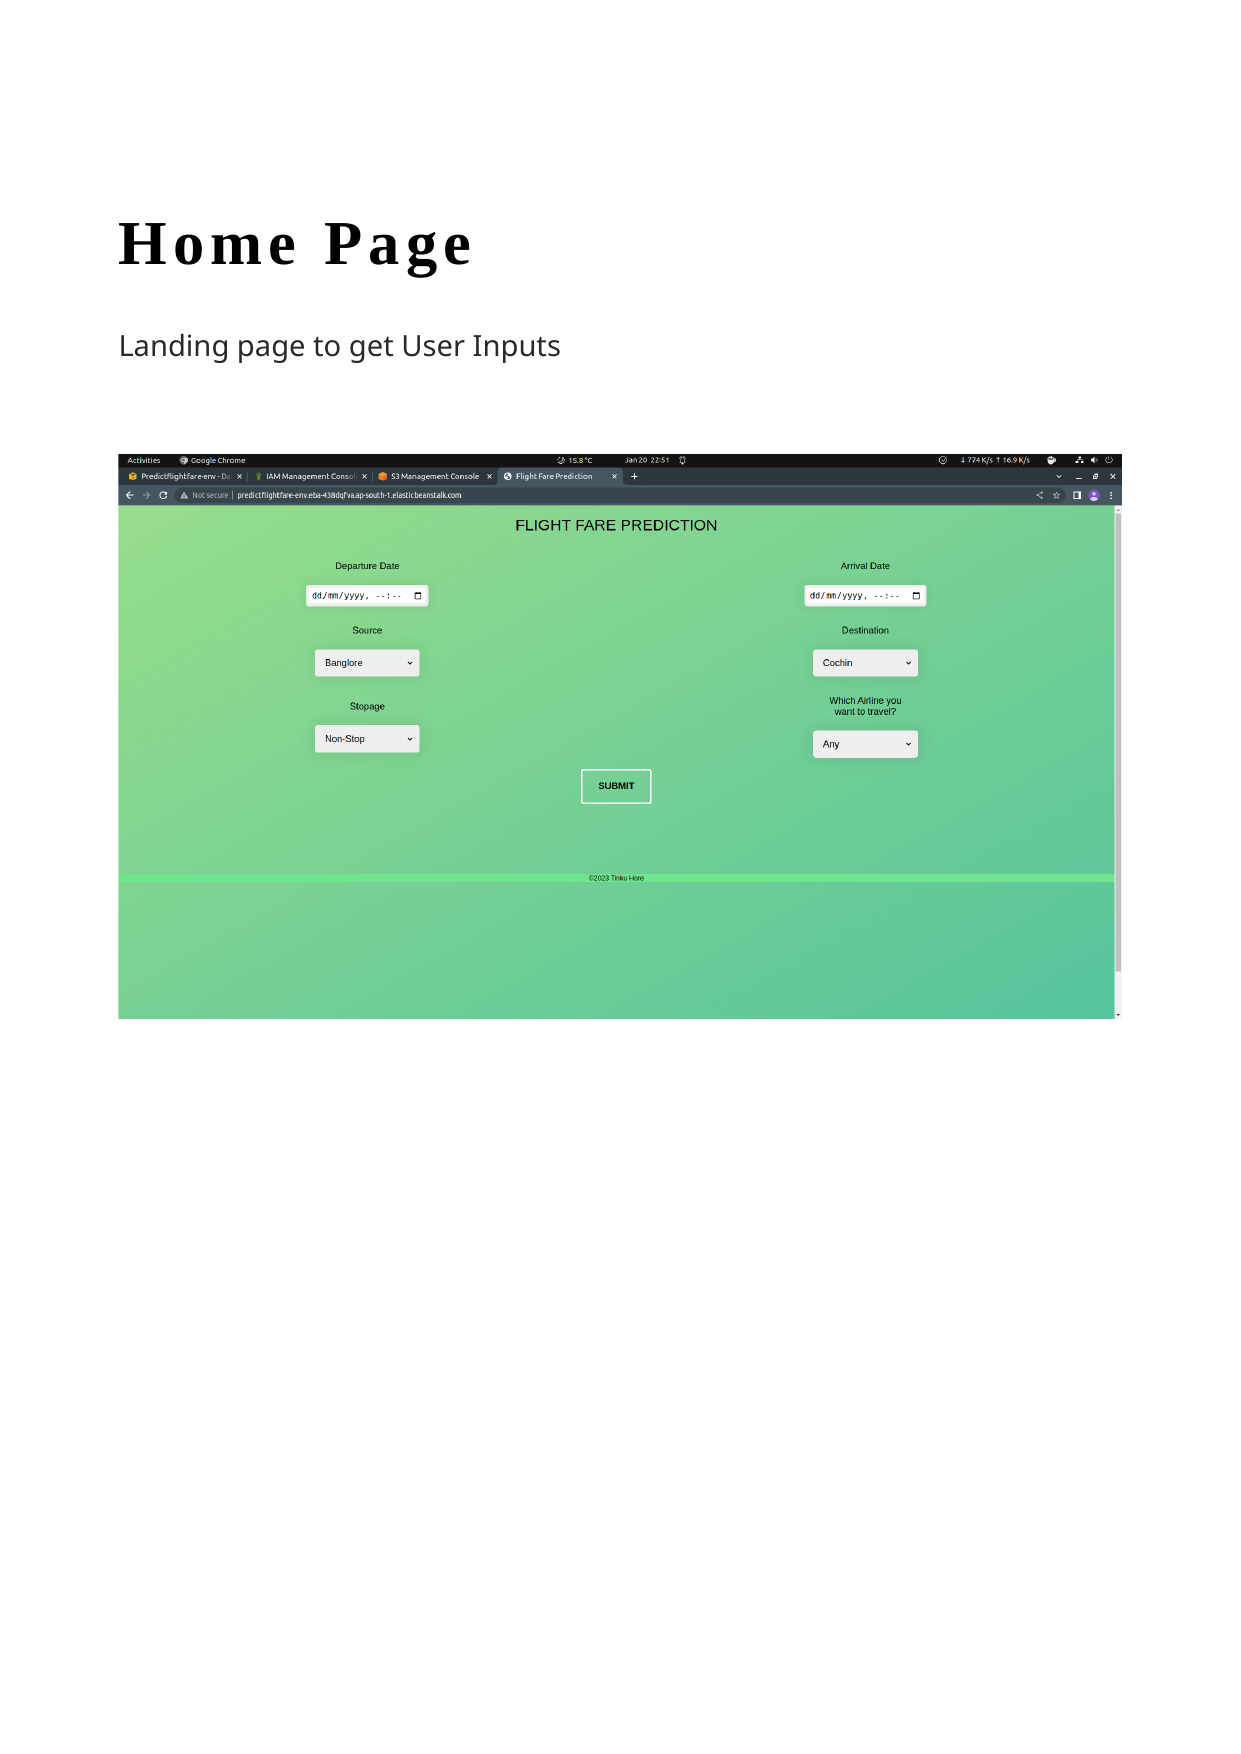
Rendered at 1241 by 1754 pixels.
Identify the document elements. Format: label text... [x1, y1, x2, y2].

text Home Page [118, 206, 1122, 278]
picture [118, 454, 1122, 1019]
text Landing page to get User Inputs [118, 326, 1122, 365]
